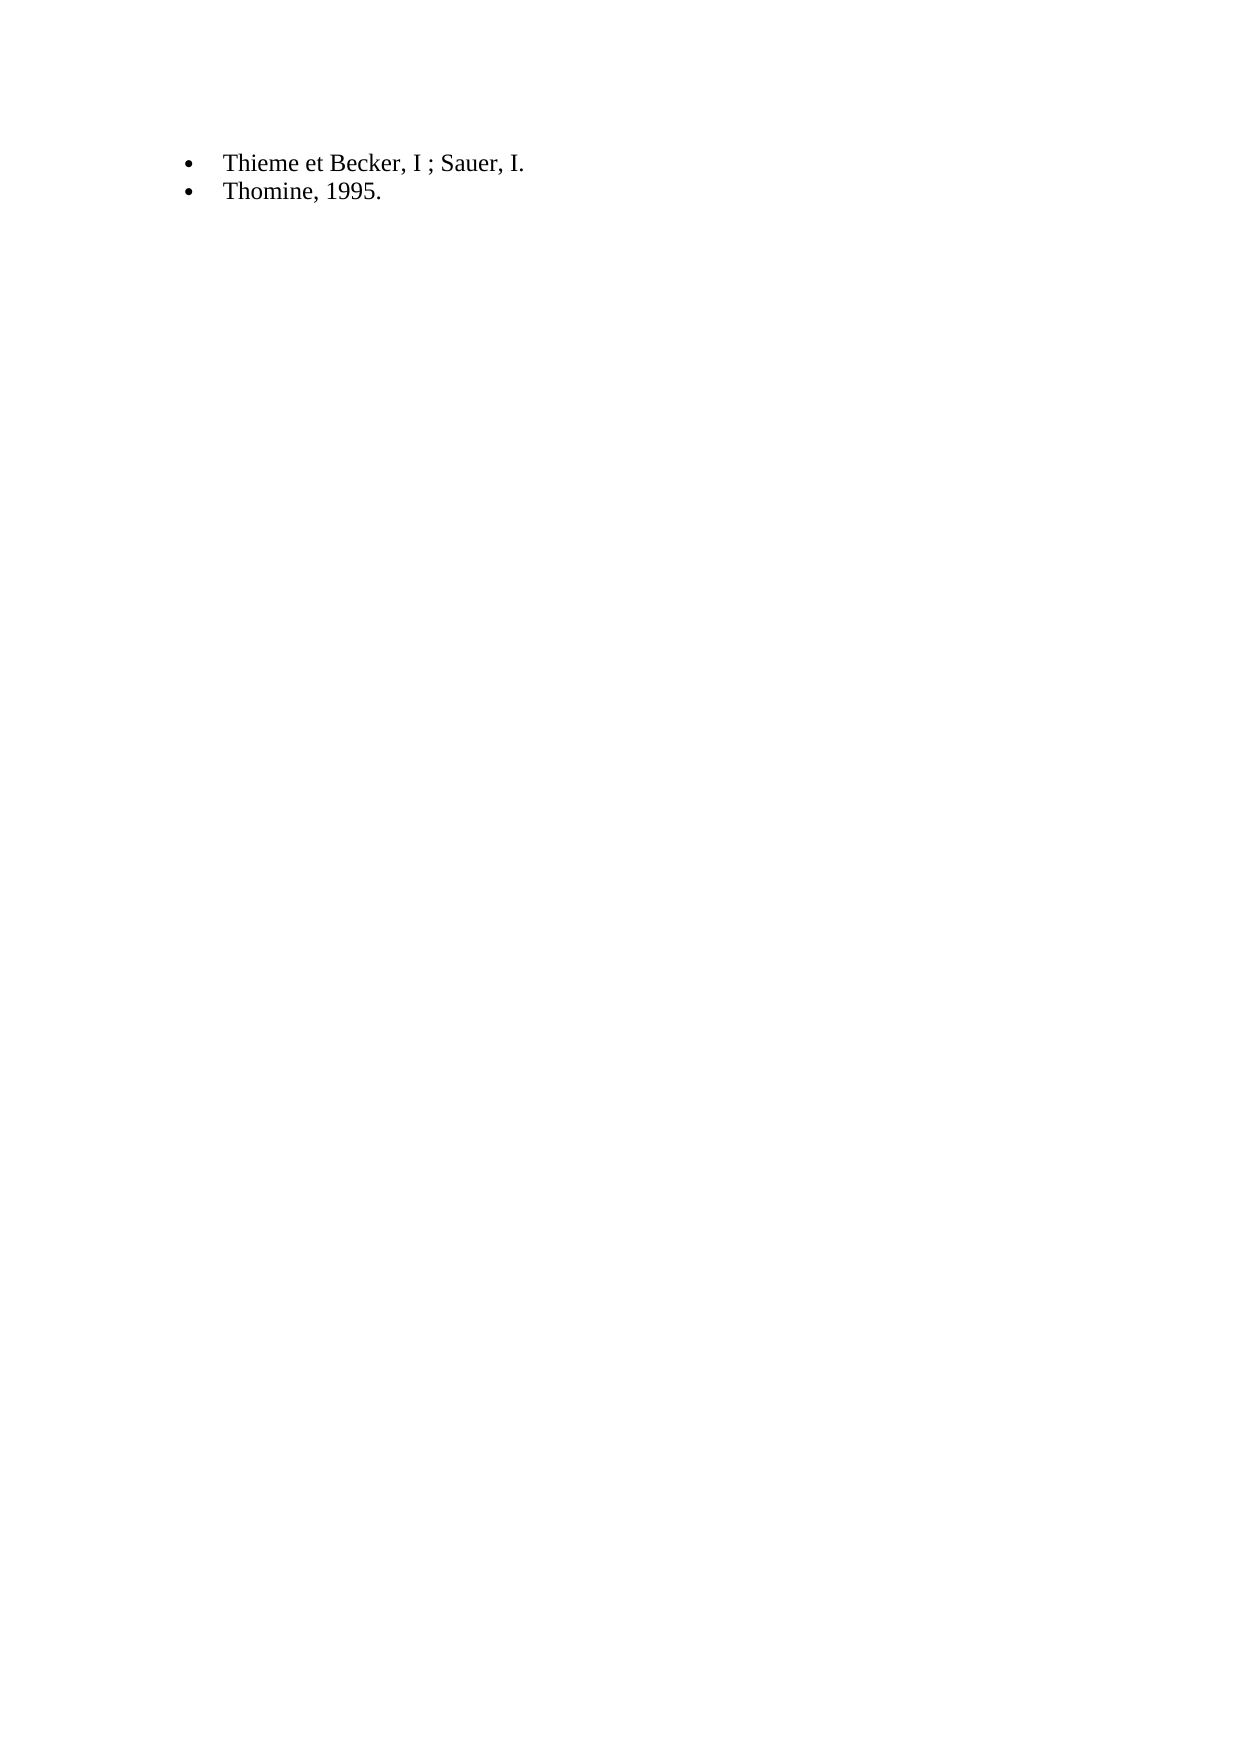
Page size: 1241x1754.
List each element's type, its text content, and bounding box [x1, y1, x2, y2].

list Thieme et Becker, I ; Sauer, I. [185, 148, 1093, 176]
list Thomine, 1995. [185, 176, 1093, 205]
